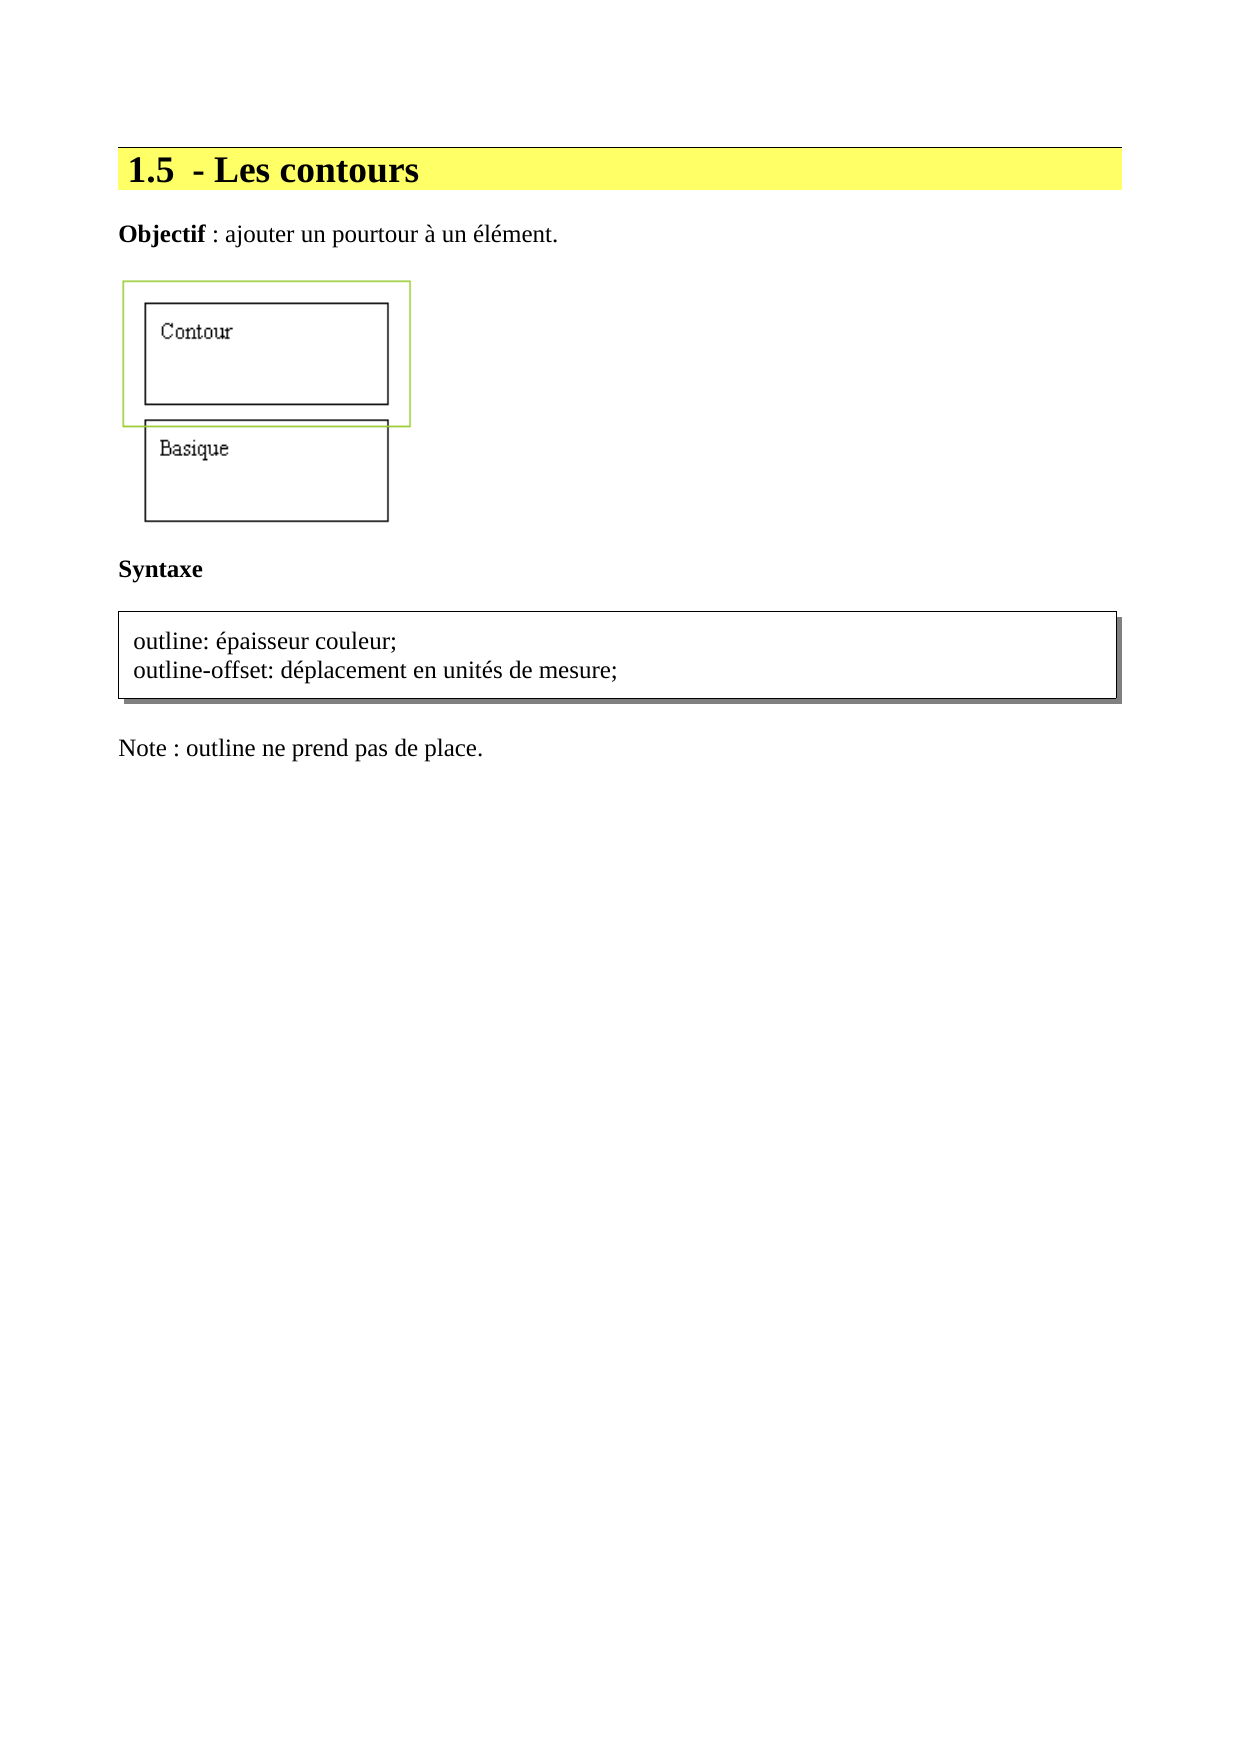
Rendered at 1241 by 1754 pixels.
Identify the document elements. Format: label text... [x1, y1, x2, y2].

text Objectif : ajouter un pourtour à un élément. [118, 219, 1122, 248]
text outline-offset: déplacement en unités de mesure; [119, 640, 1116, 698]
text Note : outline ne prend pas de place. [118, 733, 1122, 762]
text Syntaxe [118, 554, 1122, 582]
subtitle - Les contours [118, 148, 1122, 190]
text outline: épaisseur couleur; [119, 612, 1116, 640]
